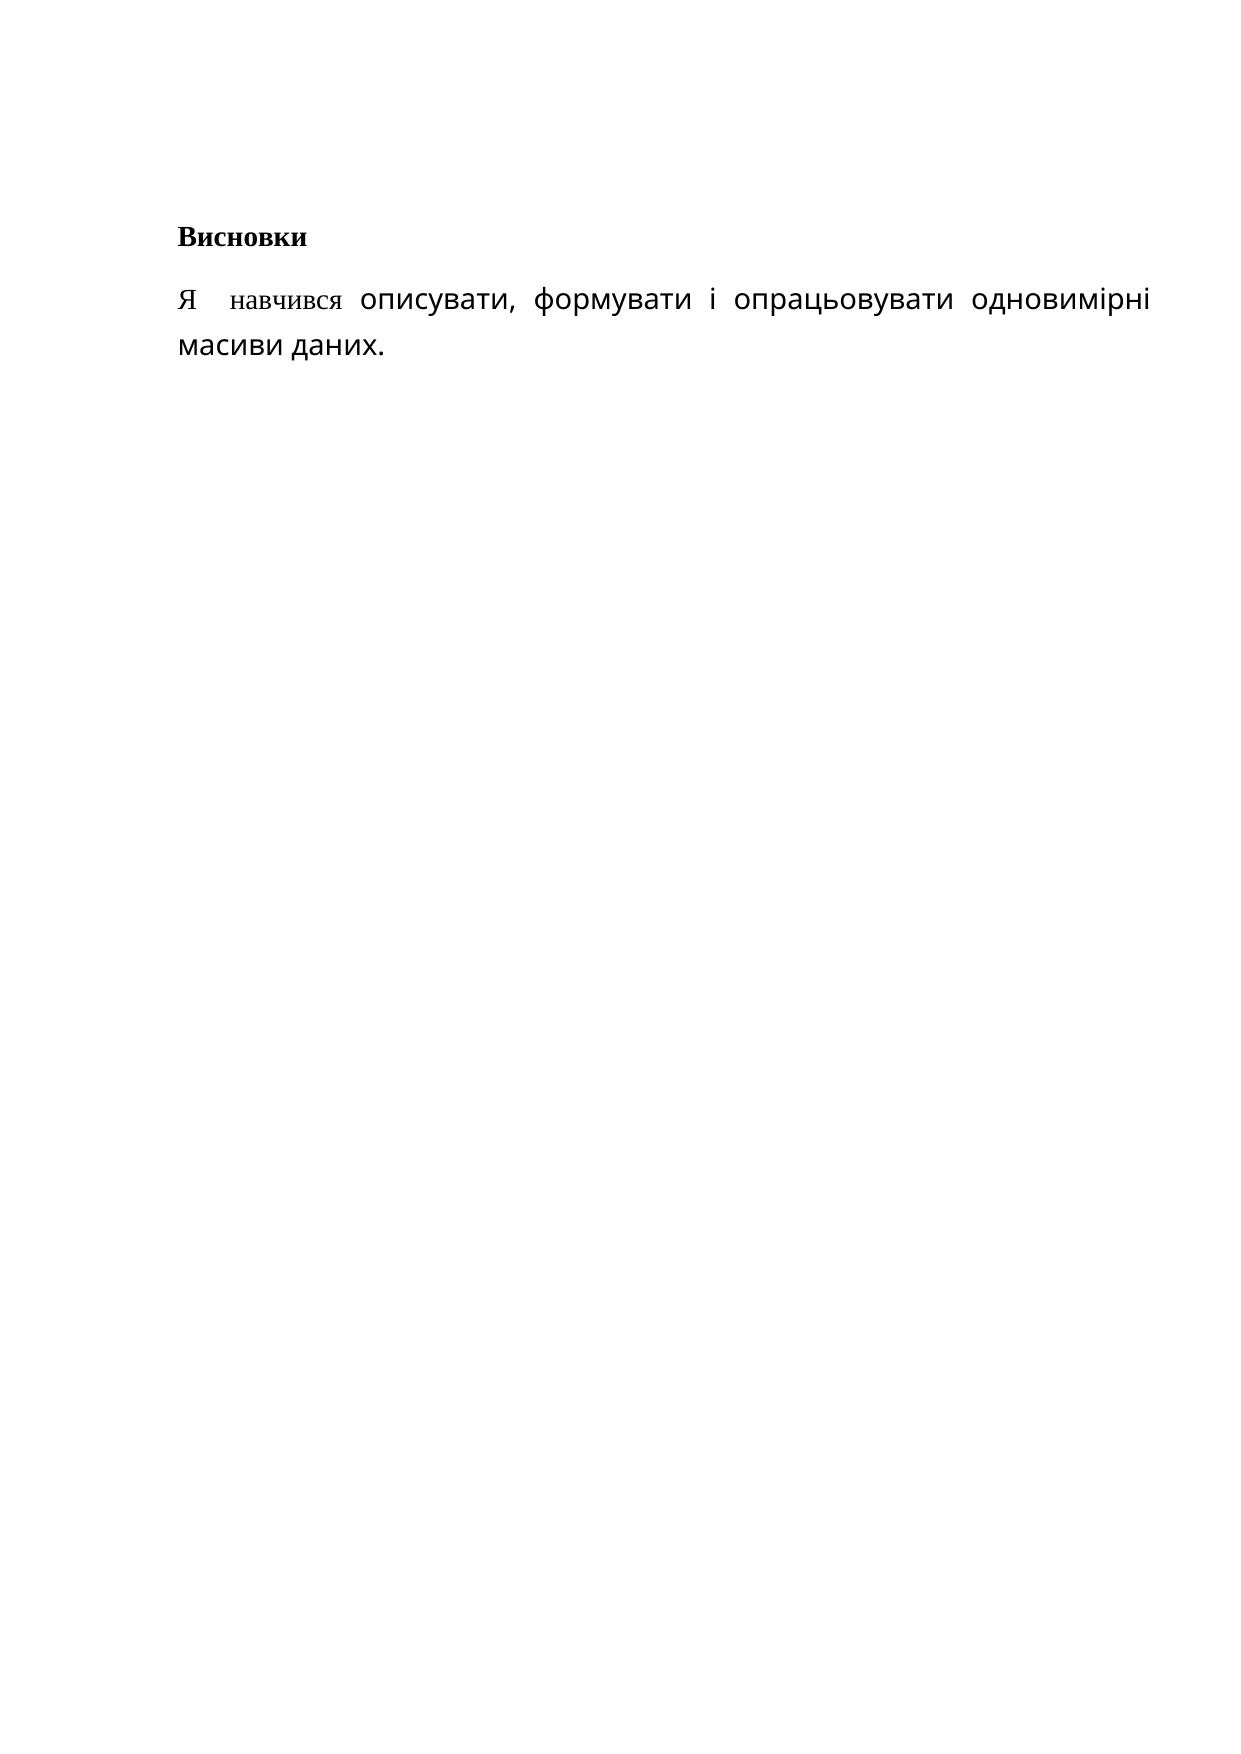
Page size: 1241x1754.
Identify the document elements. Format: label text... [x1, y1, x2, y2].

text Висновки [177, 219, 1152, 253]
text Я навчився описувати, формувати і опрацьовувати одновимірні масиви даних. [177, 278, 1152, 364]
